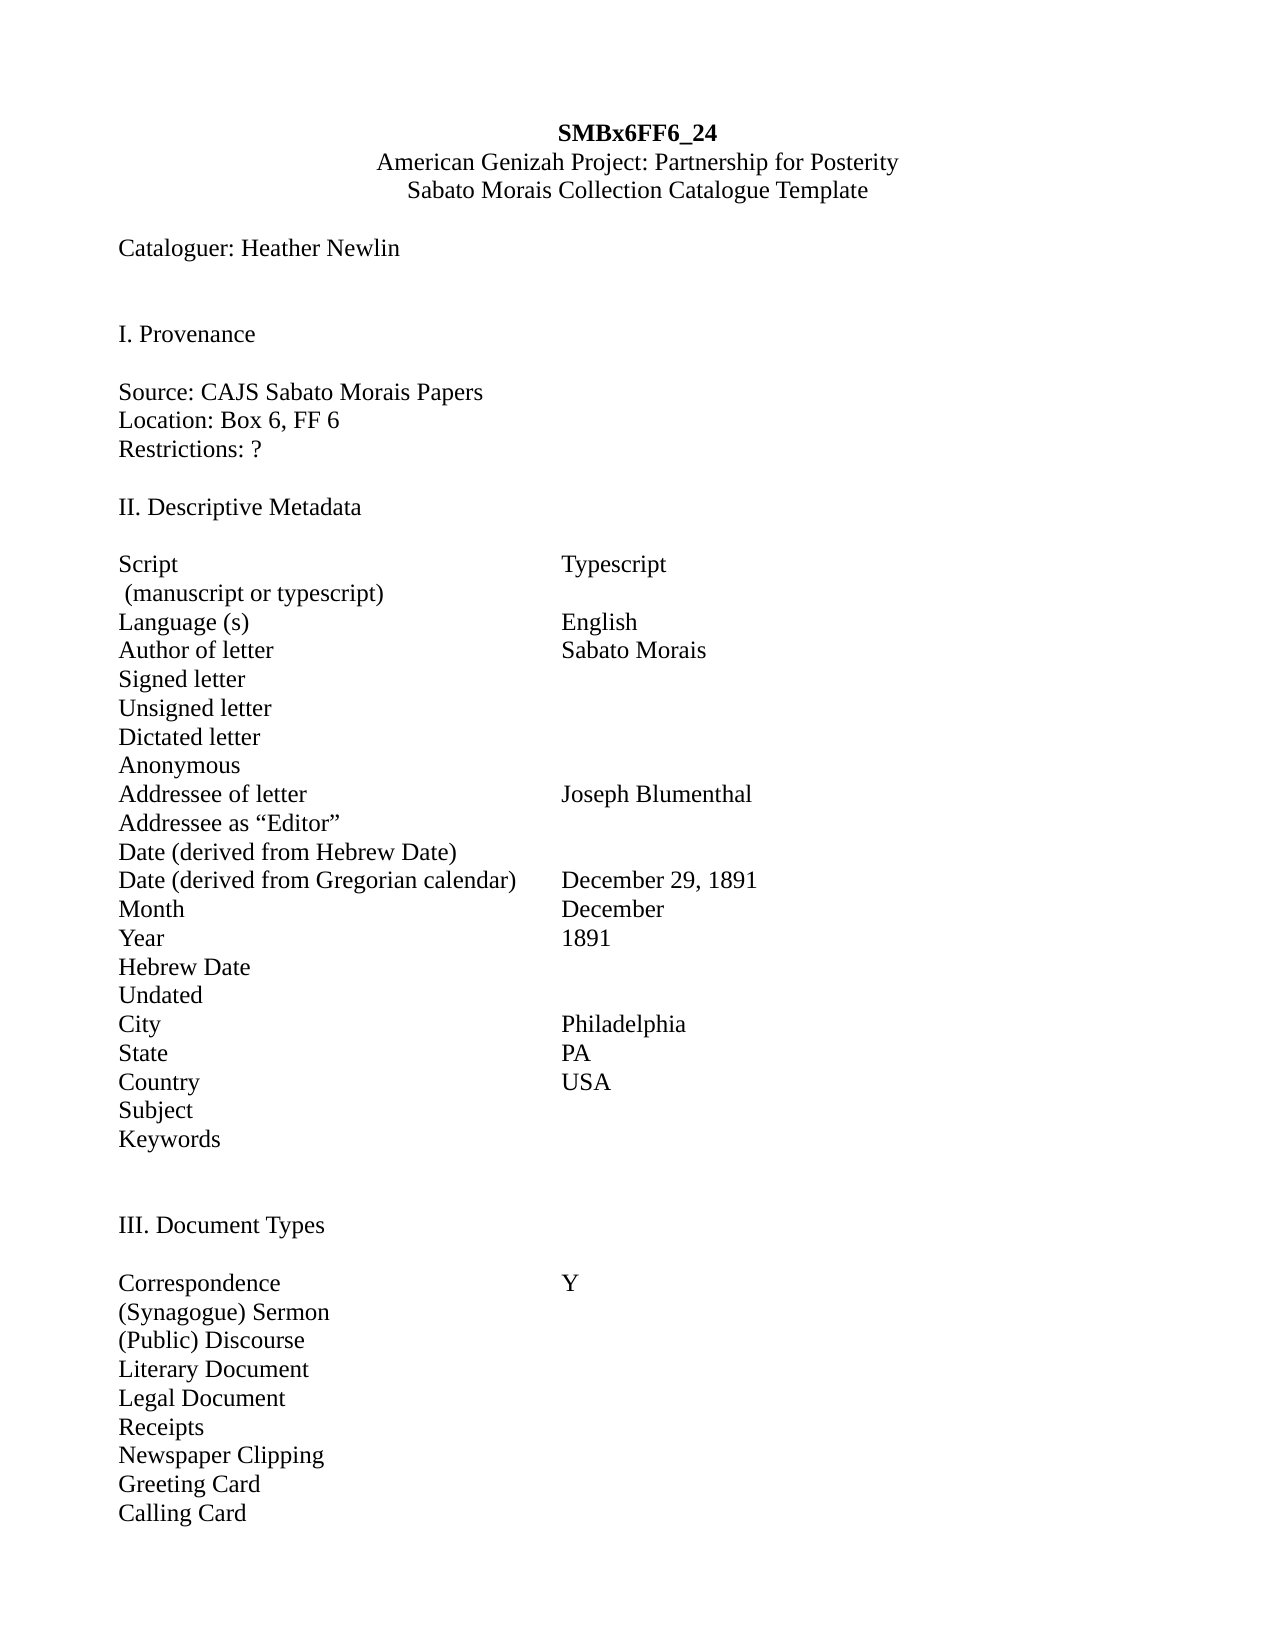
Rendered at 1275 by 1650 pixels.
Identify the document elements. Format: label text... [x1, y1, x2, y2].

text Cataloguer: Heather Newlin [118, 233, 1157, 262]
text (manuscript or typescript) [118, 578, 1157, 607]
text Sabato Morais Collection Catalogue Template [118, 176, 1157, 204]
text Unsigned letter [118, 693, 1157, 722]
text Restrictions: ? [118, 434, 1157, 463]
text Anonymous [118, 751, 1157, 779]
text Date (derived from Gregorian calendar) December 29, 1891 [118, 866, 1157, 894]
text Country USA [118, 1067, 1157, 1096]
text Script Typescript [118, 549, 1157, 578]
text Legal Document [118, 1383, 1157, 1412]
text I. Provenance [118, 319, 1157, 348]
text Undated [118, 981, 1157, 1009]
text City Philadelphia [118, 1009, 1157, 1038]
text Date (derived from Hebrew Date) [118, 837, 1157, 866]
text Newspaper Clipping [118, 1441, 1157, 1469]
text II. Descriptive Metadata [118, 492, 1157, 521]
text (Synagogue) Sermon [118, 1297, 1157, 1326]
text III. Document Types [118, 1211, 1157, 1239]
text Source: CAJS Sabato Morais Papers [118, 377, 1157, 406]
text Year 1891 [118, 923, 1157, 952]
text Correspondence Y [118, 1268, 1157, 1297]
text State PA [118, 1038, 1157, 1067]
text Hebrew Date [118, 952, 1157, 981]
text Addressee as “Editor” [118, 808, 1157, 837]
text SMBx6FF6_24 [118, 118, 1157, 147]
text Subject [118, 1096, 1157, 1124]
text Author of letter Sabato Morais [118, 636, 1157, 664]
text Language (s) English [118, 607, 1157, 636]
text Location: Box 6, FF 6 [118, 406, 1157, 434]
text Calling Card [118, 1498, 1157, 1527]
text Month December [118, 894, 1157, 923]
text Keywords [118, 1124, 1157, 1153]
text Receipts [118, 1412, 1157, 1441]
text Dictated letter [118, 722, 1157, 751]
text Addressee of letter Joseph Blumenthal [118, 779, 1157, 808]
text Signed letter [118, 664, 1157, 693]
text Literary Document [118, 1354, 1157, 1383]
text (Public) Discourse [118, 1326, 1157, 1354]
text American Genizah Project: Partnership for Posterity [118, 147, 1157, 176]
text Greeting Card [118, 1469, 1157, 1498]
